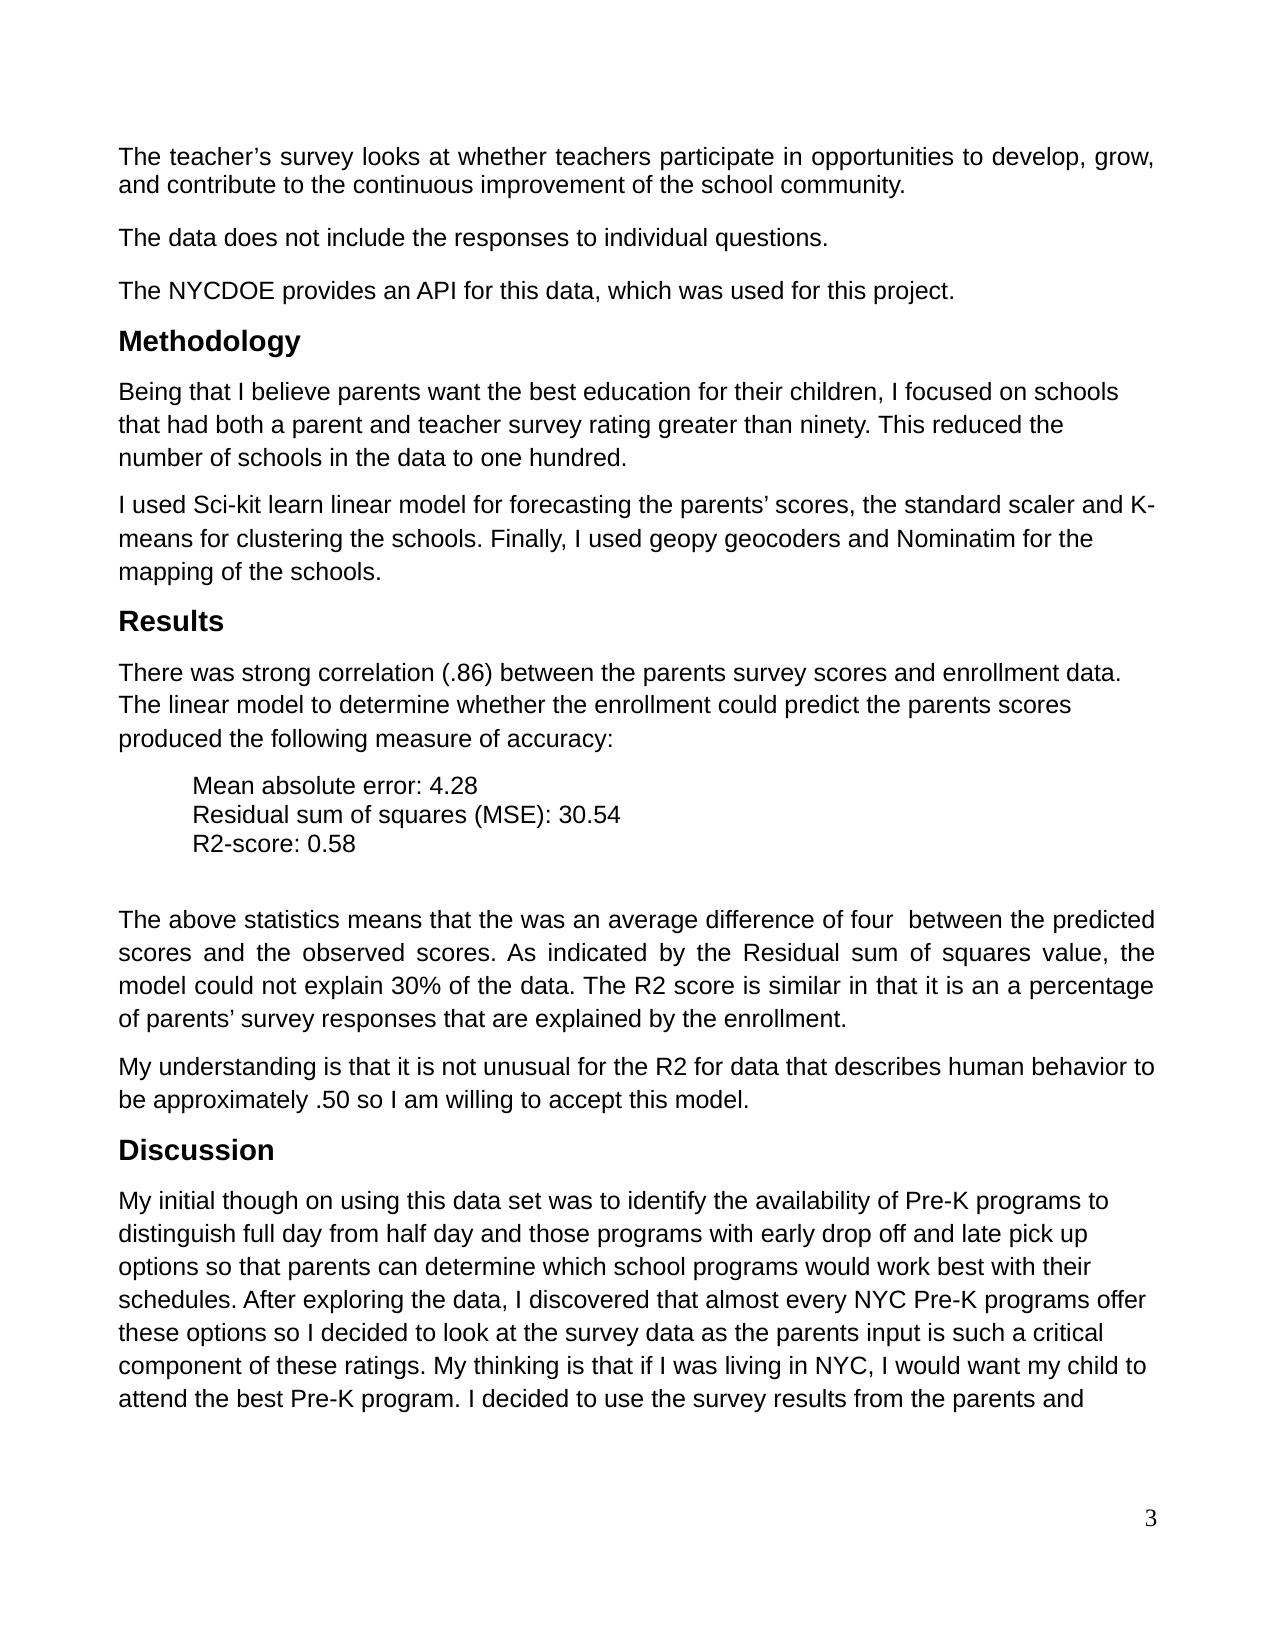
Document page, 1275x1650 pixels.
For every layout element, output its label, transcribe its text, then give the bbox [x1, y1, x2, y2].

text Results [118, 604, 1157, 638]
text Residual sum of squares (MSE): 30.54 [192, 800, 1157, 829]
text The teacher’s survey looks at whether teachers participate in opportunities to develop, grow, and contribute to the continuous improvement of the school community. [118, 142, 1157, 199]
text Mean absolute error: 4.28 [192, 771, 1157, 800]
text I used Sci-kit learn linear model for forecasting the parents’ scores, the standard scaler and K-means for clustering the schools. Finally, I used geopy geocoders and Nominatim for the mapping of the schools. [118, 491, 1157, 585]
text Discussion [118, 1132, 1157, 1166]
text My initial though on using this data set was to identify the availability of Pre-K programs to distinguish full day from half day and those programs with early drop off and late pick up options so that parents can determine which school programs would work best with their schedules. After exploring the data, I discovered that almost every NYC Pre-K programs offer these options so I decided to look at the survey data as the parents input is such a critical component of these ratings. My thinking is that if I was living in NYC, I would want my child to attend the best Pre-K program. I decided to use the survey results from the parents and [118, 1186, 1157, 1413]
text Methodology [118, 323, 1157, 357]
text The data does not include the responses to individual questions. [118, 223, 1157, 252]
text My understanding is that it is not unusual for the R2 for data that describes human behavior to be approximately .50 so I am willing to accept this model. [118, 1052, 1157, 1113]
text The NYCDOE provides an API for this data, which was used for this project. [118, 276, 1157, 305]
text R2-score: 0.58 [192, 829, 1157, 857]
text The above statistics means that the was an average difference of four between the predicted scores and the observed scores. As indicated by the Residual sum of squares value, the model could not explain 30% of the data. The R2 score is similar in that it is an a percentage of parents’ survey responses that are explained by the enrollment. [118, 905, 1157, 1033]
text Being that I believe parents want the best education for their children, I focused on schools that had both a parent and teacher survey rating greater than ninety. This reduced the number of schools in the data to one hundred. [118, 377, 1157, 472]
text There was strong correlation (.86) between the parents survey scores and enrollment data. The linear model to determine whether the enrollment could predict the parents scores produced the following measure of accuracy: [118, 657, 1157, 752]
